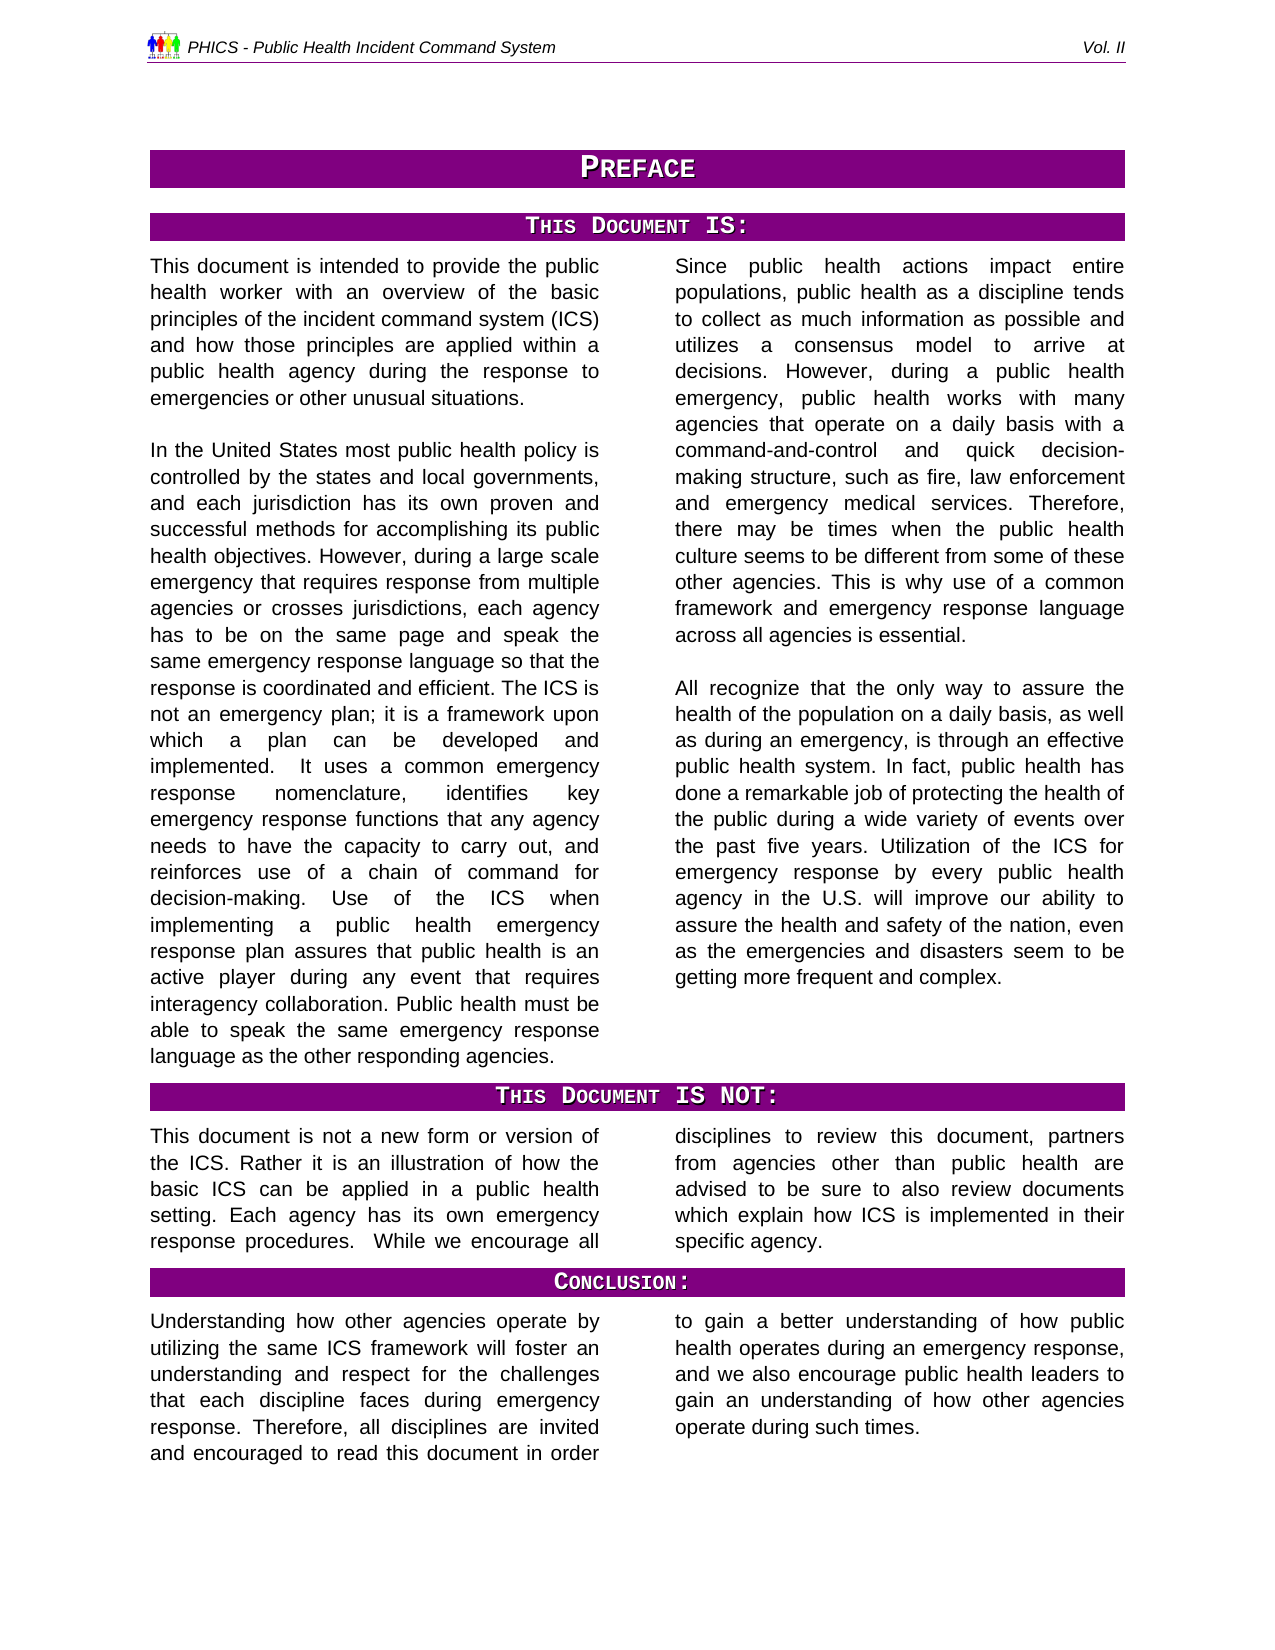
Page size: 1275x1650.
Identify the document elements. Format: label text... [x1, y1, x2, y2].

picture [147, 31, 181, 59]
text This document is not a new form or version of the ICS. Rather it is an illustration of how the basic ICS can be applied in a public health setting. Each agency has its own emergency response procedures. While we encourage all [150, 1124, 600, 1253]
text Conclusion: [150, 1268, 1125, 1297]
text All recognize that the only way to assure the health of the population on a daily basis, as well as during an emergency, is through an effective public health system. In fact, public health has done a remarkable job of protecting the health of the public during a wide variety of events over the past five years. Utilization of the ICS for emergency response by every public health agency in the U.S. will improve our ability to assure the health and safety of the nation, even as the emergencies and disasters seem to be getting more frequent and complex. [675, 675, 1125, 989]
text to gain a better understanding of how public health operates during an emergency response, and we also encourage public health leaders to gain an understanding of how other agencies operate during such times. [675, 1309, 1125, 1438]
text In the United States most public health policy is controlled by the states and local governments, and each jurisdiction has its own proven and successful methods for accomplishing its public health objectives. However, during a large scale emergency that requires response from multiple agencies or crosses jurisdictions, each agency has to be on the same page and speak the same emergency response language so that the response is coordinated and efficient. The ICS is not an emergency plan; it is a framework upon which a plan can be developed and implemented. It uses a common emergency response nomenclature, identifies key emergency response functions that any agency needs to have the capacity to carry out, and reinforces use of a chain of command for decision-making. Use of the ICS when implementing a public health emergency response plan assures that public health is an active player during any event that requires interagency collaboration. Public health must be able to speak the same emergency response language as the other responding agencies. [150, 438, 600, 1068]
text This Document IS: [150, 213, 1125, 241]
text Since public health actions impact entire populations, public health as a discipline tends to collect as much information as possible and utilizes a consensus model to arrive at decisions. However, during a public health emergency, public health works with many agencies that operate on a daily basis with a command-and-control and quick decision-making structure, such as fire, law enforcement and emergency medical services. Therefore, there may be times when the public health culture seems to be different from some of these other agencies. This is why use of a common framework and emergency response language across all agencies is essential. [675, 254, 1125, 647]
text This document is intended to provide the public health worker with an overview of the basic principles of the incident command system (ICS) and how those principles are applied within a public health agency during the response to emergencies or other unusual situations. [150, 254, 600, 409]
text disciplines to review this document, partners from agencies other than public health are advised to be sure to also review documents which explain how ICS is implemented in their specific agency. [675, 1124, 1125, 1253]
text This Document IS NOT: [150, 1083, 1125, 1111]
text Preface [150, 150, 1125, 188]
text Understanding how other agencies operate by utilizing the same ICS framework will foster an understanding and respect for the challenges that each discipline faces during emergency response. Therefore, all disciplines are invited and encouraged to read this document in order [150, 1309, 600, 1465]
